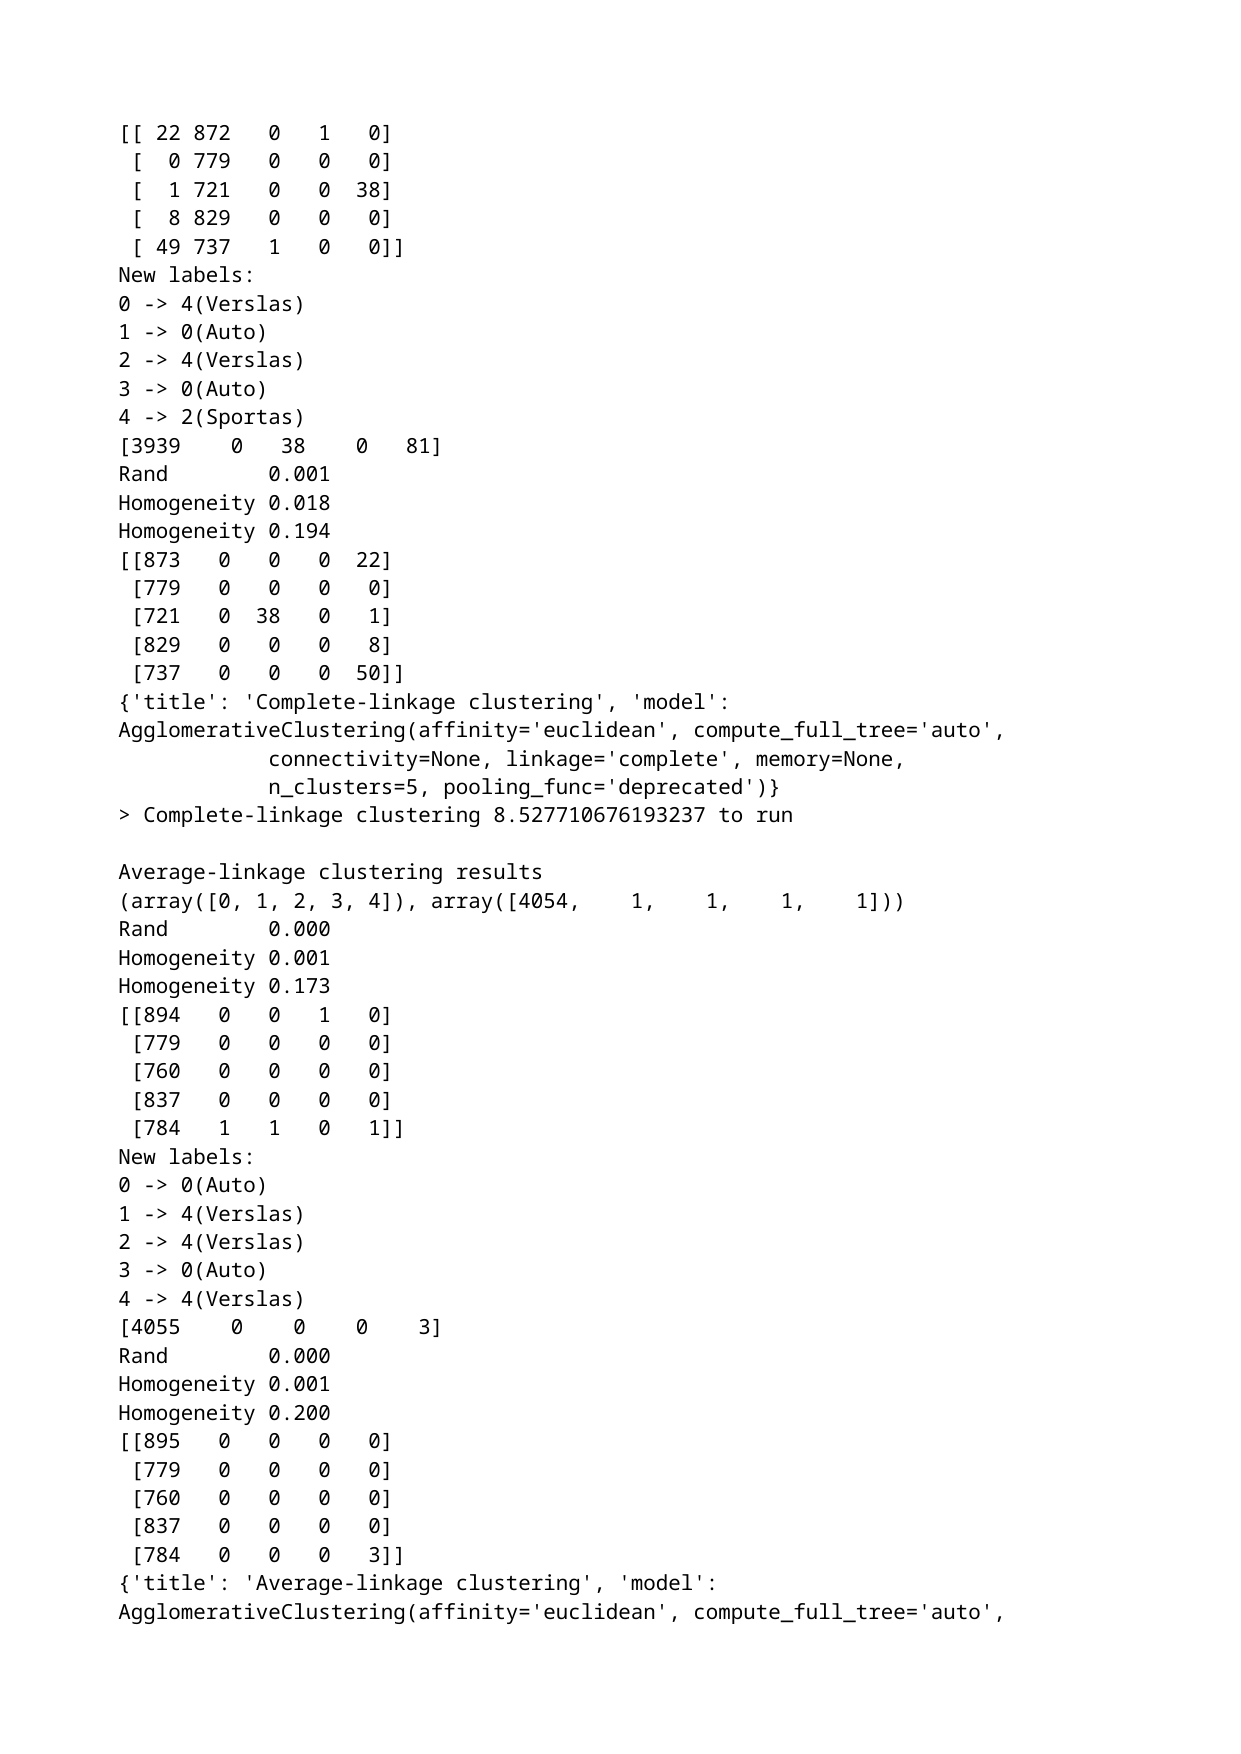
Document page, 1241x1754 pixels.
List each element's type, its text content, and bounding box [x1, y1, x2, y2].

text [4055 0 0 0 3] [118, 1312, 1122, 1341]
text 2 -> 4(Verslas) [118, 1227, 1122, 1256]
text [ 1 721 0 0 38] [118, 175, 1122, 203]
text 0 -> 0(Auto) [118, 1170, 1122, 1199]
text 3 -> 0(Auto) [118, 1256, 1122, 1284]
text 3 -> 0(Auto) [118, 374, 1122, 402]
text [721 0 38 0 1] [118, 602, 1122, 630]
text [779 0 0 0 0] [118, 1028, 1122, 1057]
text [760 0 0 0 0] [118, 1057, 1122, 1085]
text [784 0 0 0 3]] [118, 1540, 1122, 1568]
text Rand 0.000 [118, 1341, 1122, 1369]
text Homogeneity 0.001 [118, 1369, 1122, 1398]
text 4 -> 2(Sportas) [118, 402, 1122, 431]
text Homogeneity 0.018 [118, 488, 1122, 516]
text [ 8 829 0 0 0] [118, 203, 1122, 232]
text [[ 22 872 0 1 0] [118, 118, 1122, 147]
text connectivity=None, linkage='complete', memory=None, [118, 744, 1122, 772]
text [[894 0 0 1 0] [118, 1000, 1122, 1028]
text [ 0 779 0 0 0] [118, 147, 1122, 175]
text Rand 0.000 [118, 914, 1122, 943]
text Homogeneity 0.001 [118, 943, 1122, 971]
text n_clusters=5, pooling_func='deprecated')} [118, 772, 1122, 801]
text [829 0 0 0 8] [118, 630, 1122, 658]
text 2 -> 4(Verslas) [118, 346, 1122, 374]
text {'title': 'Average-linkage clustering', 'model': AgglomerativeClustering(affinity='euclidean', compute_full_tree='auto', [118, 1568, 1122, 1625]
text 1 -> 4(Verslas) [118, 1199, 1122, 1227]
text [[895 0 0 0 0] [118, 1426, 1122, 1455]
text (array([0, 1, 2, 3, 4]), array([4054, 1, 1, 1, 1])) [118, 886, 1122, 914]
text [837 0 0 0 0] [118, 1512, 1122, 1540]
text 4 -> 4(Verslas) [118, 1284, 1122, 1312]
text [784 1 1 0 1]] [118, 1113, 1122, 1142]
text [837 0 0 0 0] [118, 1085, 1122, 1113]
text Homogeneity 0.200 [118, 1398, 1122, 1426]
text [[873 0 0 0 22] [118, 545, 1122, 573]
text New labels: [118, 1142, 1122, 1170]
text 0 -> 4(Verslas) [118, 289, 1122, 317]
text 1 -> 0(Auto) [118, 317, 1122, 346]
text > Complete-linkage clustering 8.527710676193237 to run [118, 801, 1122, 829]
text [737 0 0 0 50]] [118, 658, 1122, 687]
text Homogeneity 0.173 [118, 971, 1122, 1000]
text [ 49 737 1 0 0]] [118, 232, 1122, 260]
text [760 0 0 0 0] [118, 1483, 1122, 1512]
text {'title': 'Complete-linkage clustering', 'model': AgglomerativeClustering(affinity='euclidean', compute_full_tree='auto', [118, 687, 1122, 744]
text [779 0 0 0 0] [118, 573, 1122, 602]
text [779 0 0 0 0] [118, 1455, 1122, 1483]
text New labels: [118, 260, 1122, 289]
text Average-linkage clustering results [118, 857, 1122, 886]
text Rand 0.001 [118, 459, 1122, 488]
text [3939 0 38 0 81] [118, 431, 1122, 459]
text Homogeneity 0.194 [118, 516, 1122, 545]
